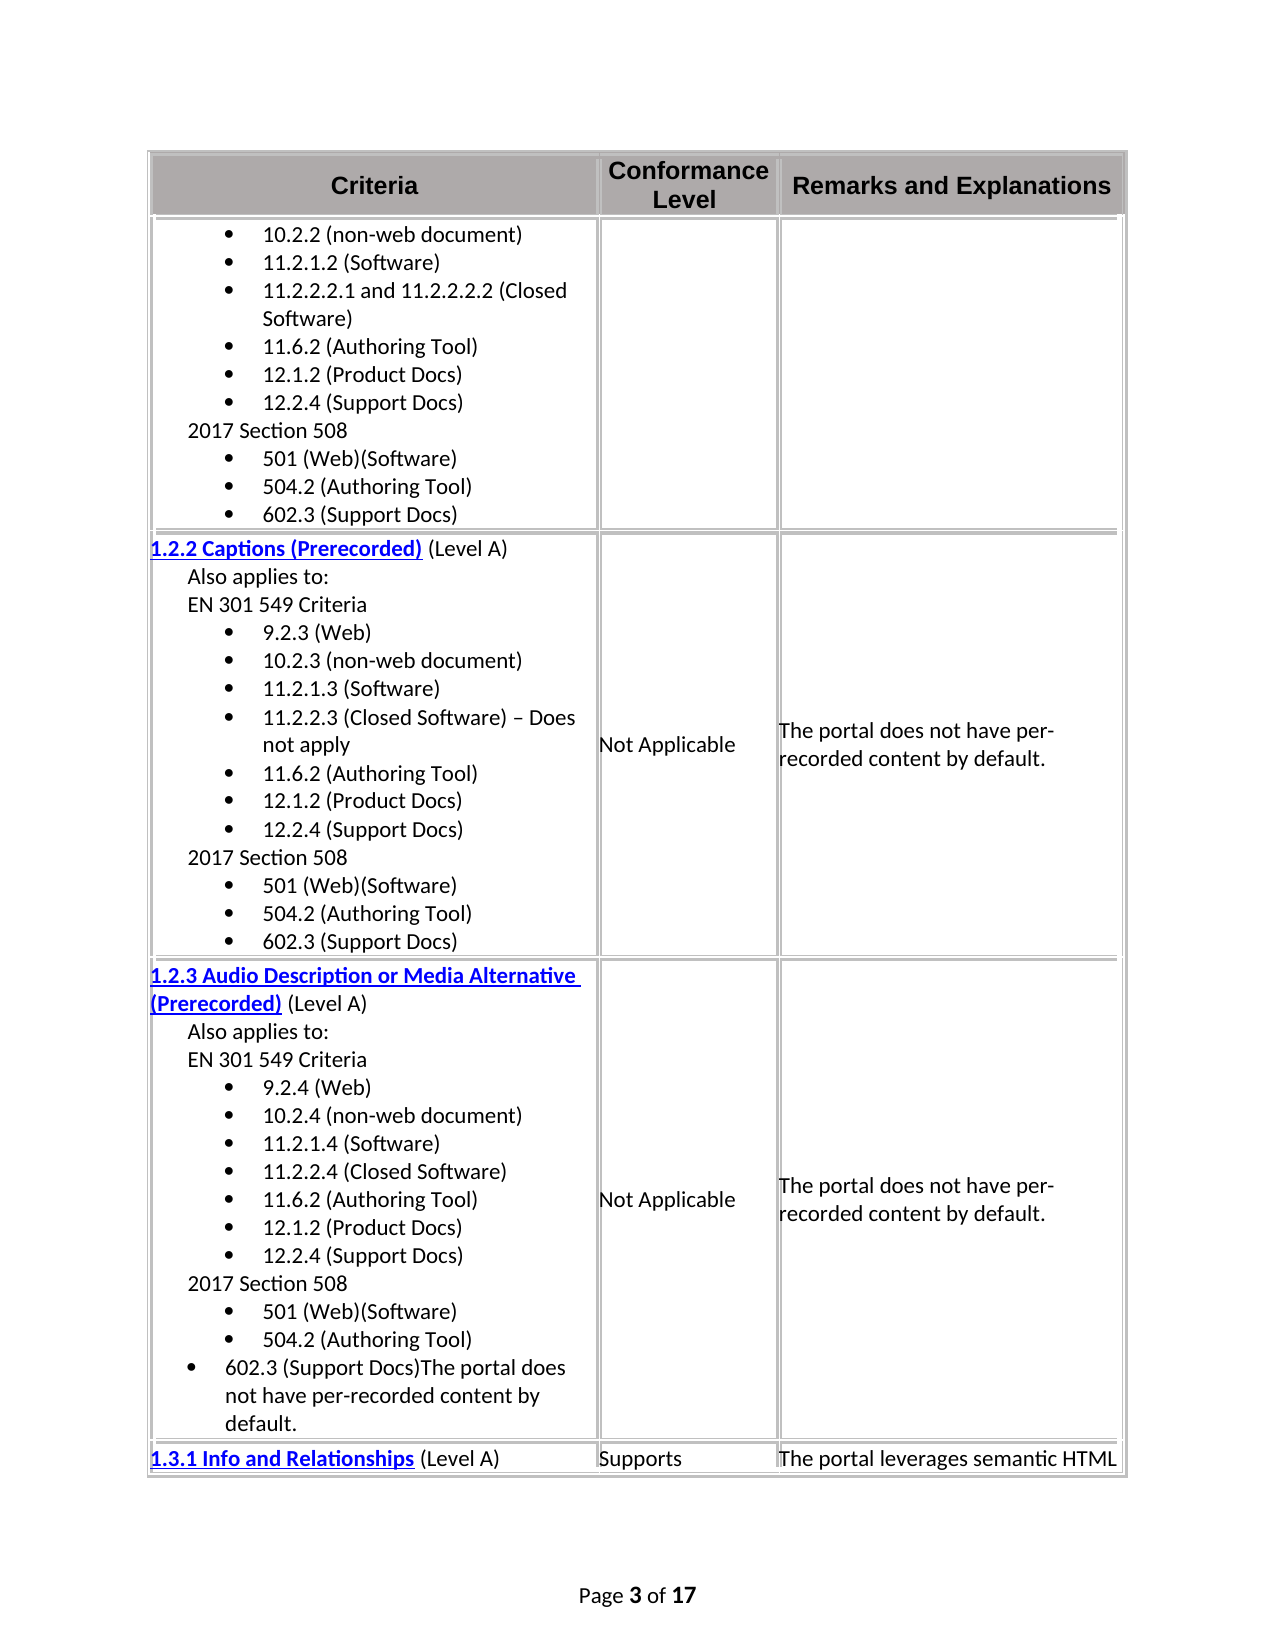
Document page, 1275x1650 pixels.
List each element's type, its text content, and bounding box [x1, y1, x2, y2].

table_cell 1.2.3 Audio Description or Media Alternative (Prerecorded) (Level A) Also applies to: EN 301 549 Criteria 9.2.4 (Web) 10.2.4 (non-web document) 11.2.1.4 (Software) 11.2.2.4 (Closed Software) 11.6.2 (Authoring Tool) 12.1.2 (Product Docs) 12.2.4 (Support Docs) 2017 Section 508 501 (Web)(Software) 504.2 (Authoring Tool) 602.3 (Support Docs)The portal does not have per-recorded content by default. [150, 955, 599, 1437]
table_cell 1.3.1 Info and Relationships (Level A) [150, 1438, 599, 1472]
table_header Remarks and Explanations [779, 152, 1125, 214]
table_cell Not Applicable [602, 961, 776, 1437]
table_cell Supports [599, 1444, 779, 1472]
table_cell The portal does not have per-recorded content by default. [779, 955, 1125, 1437]
table_cell [602, 220, 776, 528]
table_header Conformance Level [599, 152, 779, 214]
table_cell 1.2.2 Captions (Prerecorded) (Level A) Also applies to: EN 301 549 Criteria 9.2.3 (Web) 10.2.3 (non-web document) 11.2.1.3 (Software) 11.2.2.3 (Closed Software) – Does not apply 11.6.2 (Authoring Tool) 12.1.2 (Product Docs) 12.2.4 (Support Docs) 2017 Section 508 501 (Web)(Software) 504.2 (Authoring Tool) 602.3 (Support Docs) [150, 528, 599, 955]
table_cell The portal does not have per-recorded content by default. [779, 528, 1125, 955]
table_cell [779, 214, 1125, 528]
table_cell The portal leverages semantic HTML [779, 1438, 1125, 1472]
table_cell 1.2.1 Audio-only and Video-only (Prerecorded) (Level A) Also applies to: EN 301 549 Criteria 9.2.2 (Web) 10.2.2 (non-web document) 11.2.1.2 (Software) 11.2.2.2.1 and 11.2.2.2.2 (Closed Software) 11.6.2 (Authoring Tool) 12.1.2 (Product Docs) 12.2.4 (Support Docs) 2017 Section 508 501 (Web)(Software) 504.2 (Authoring Tool) 602.3 (Support Docs) [150, 214, 599, 528]
table_cell Not Applicable [602, 535, 776, 955]
table_header Criteria [153, 156, 599, 214]
